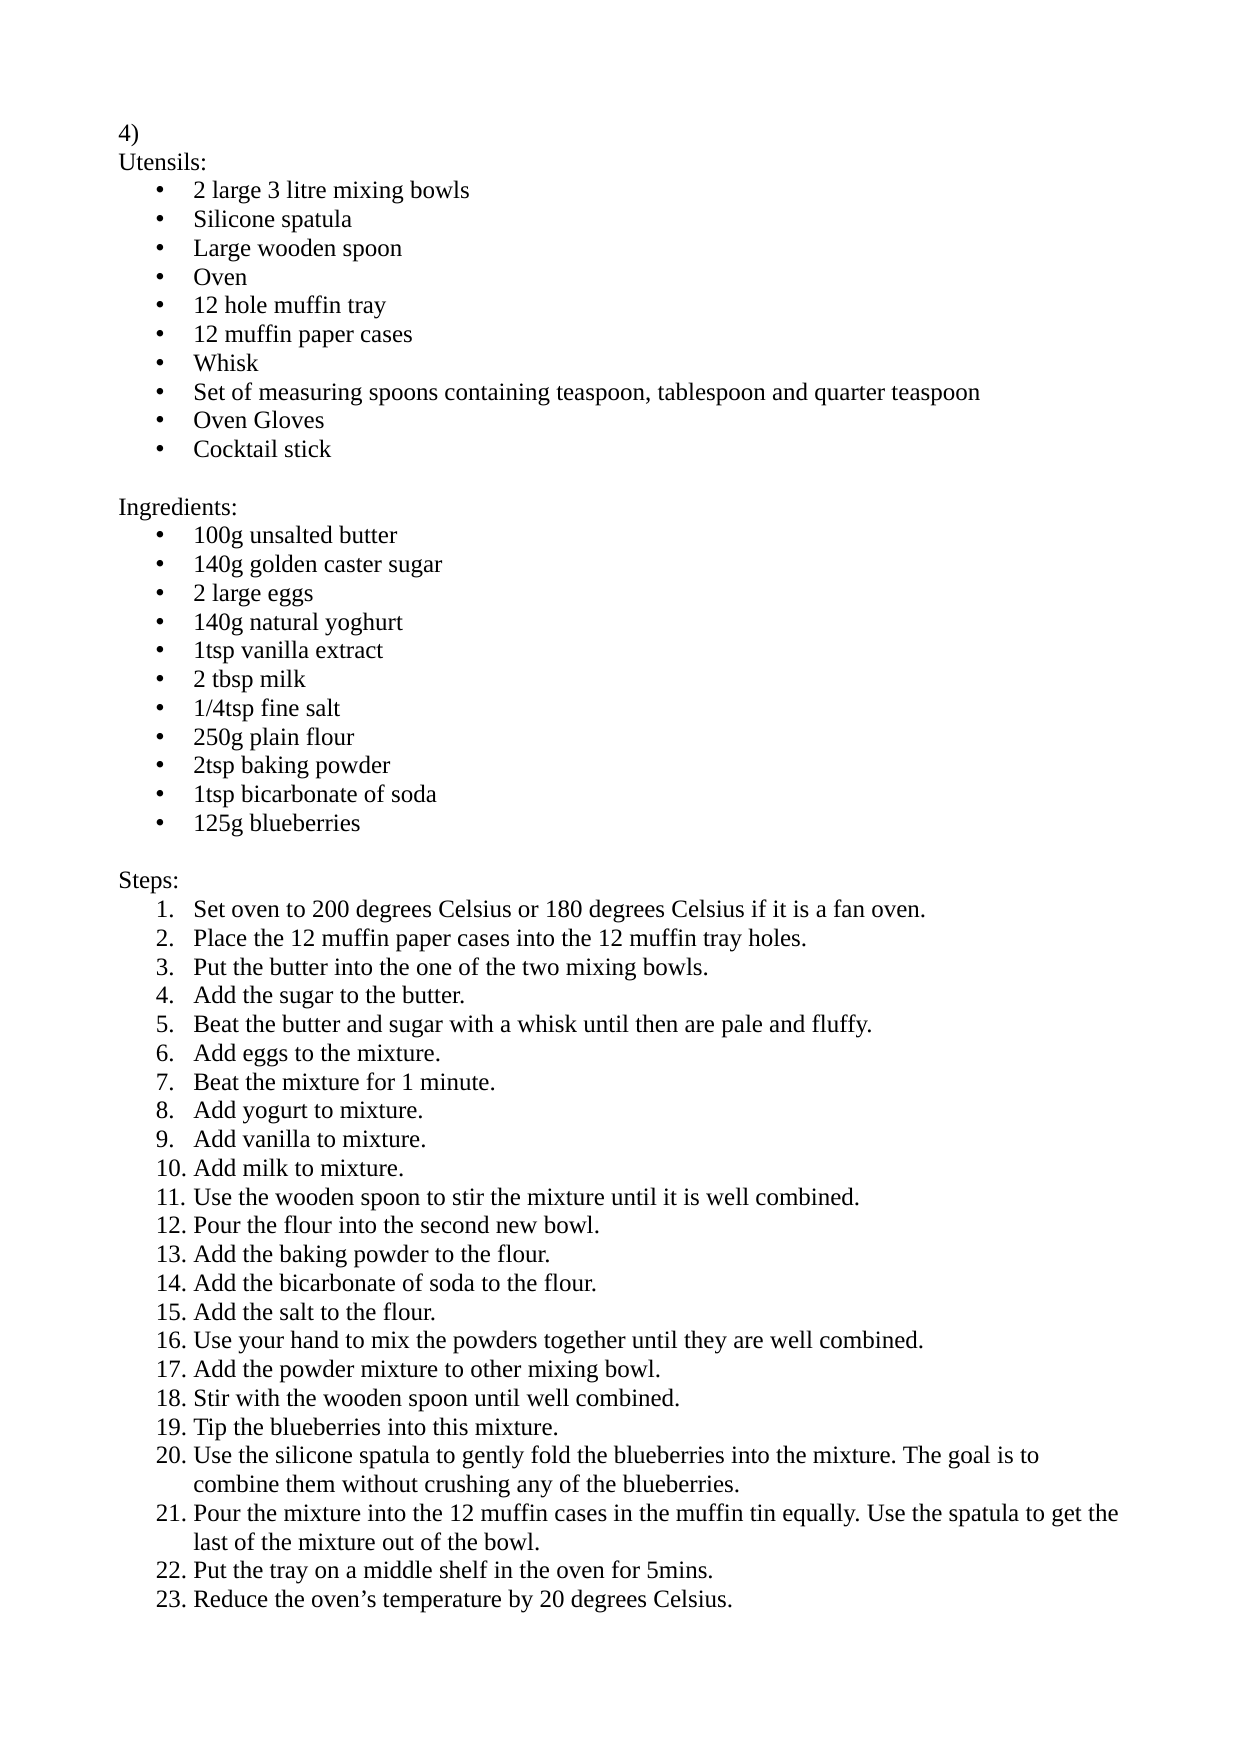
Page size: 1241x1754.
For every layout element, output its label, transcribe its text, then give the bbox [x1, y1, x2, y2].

list Tip the blueberries into this mixture. [156, 1412, 1122, 1441]
list Add the bicarbonate of soda to the flour. [156, 1268, 1122, 1297]
list Set oven to 200 degrees Celsius or 180 degrees Celsius if it is a fan oven. [156, 894, 1122, 923]
list Oven [156, 262, 1122, 291]
list Add the salt to the flour. [156, 1297, 1122, 1326]
list Place the 12 muffin paper cases into the 12 muffin tray holes. [156, 923, 1122, 952]
list 125g blueberries [156, 808, 1122, 837]
list Use your hand to mix the powders together until they are well combined. [156, 1326, 1122, 1354]
list Pour the flour into the second new bowl. [156, 1211, 1122, 1239]
list 1/4tsp fine salt [156, 693, 1122, 722]
list 100g unsalted butter [156, 521, 1122, 549]
list Use the wooden spoon to stir the mixture until it is well combined. [156, 1182, 1122, 1211]
list Whisk [156, 348, 1122, 377]
list Stir with the wooden spoon until well combined. [156, 1383, 1122, 1412]
list 140g natural yoghurt [156, 607, 1122, 636]
list Cocktail stick [156, 434, 1122, 463]
list Put the tray on a middle shelf in the oven for 5mins. [156, 1556, 1122, 1584]
list 1tsp vanilla extract [156, 636, 1122, 664]
list 2 tbsp milk [156, 664, 1122, 693]
list Put the butter into the one of the two mixing bowls. [156, 952, 1122, 981]
list Add eggs to the mixture. [156, 1038, 1122, 1067]
list Add the powder mixture to other mixing bowl. [156, 1354, 1122, 1383]
list Use the silicone spatula to gently fold the blueberries into the mixture. The goal is to combine them without crushing any of the blueberries. [156, 1441, 1122, 1498]
text Utensils: [118, 147, 1122, 176]
list Add vanilla to mixture. [156, 1124, 1122, 1153]
list Add the sugar to the butter. [156, 981, 1122, 1009]
list Set of measuring spoons containing teaspoon, tablespoon and quarter teaspoon [156, 377, 1122, 406]
text Ingredients: [118, 492, 1122, 521]
list Beat the butter and sugar with a whisk until then are pale and fluffy. [156, 1009, 1122, 1038]
list Oven Gloves [156, 406, 1122, 434]
list Add milk to mixture. [156, 1153, 1122, 1182]
list 12 hole muffin tray [156, 291, 1122, 319]
list 2 large eggs [156, 578, 1122, 607]
list 140g golden caster sugar [156, 549, 1122, 578]
text 4) [118, 118, 1122, 147]
list 12 muffin paper cases [156, 319, 1122, 348]
list Large wooden spoon [156, 233, 1122, 262]
list Reduce the oven’s temperature by 20 degrees Celsius. [156, 1584, 1122, 1613]
list 2 large 3 litre mixing bowls [156, 176, 1122, 204]
list Add yogurt to mixture. [156, 1096, 1122, 1124]
list 2tsp baking powder [156, 751, 1122, 779]
list Beat the mixture for 1 minute. [156, 1067, 1122, 1096]
list 1tsp bicarbonate of soda [156, 779, 1122, 808]
text Steps: [118, 866, 1122, 894]
list Pour the mixture into the 12 muffin cases in the muffin tin equally. Use the spatula to get the last of the mixture out of the bowl. [156, 1498, 1122, 1556]
list 250g plain flour [156, 722, 1122, 751]
list Add the baking powder to the flour. [156, 1239, 1122, 1268]
list Silicone spatula [156, 204, 1122, 233]
